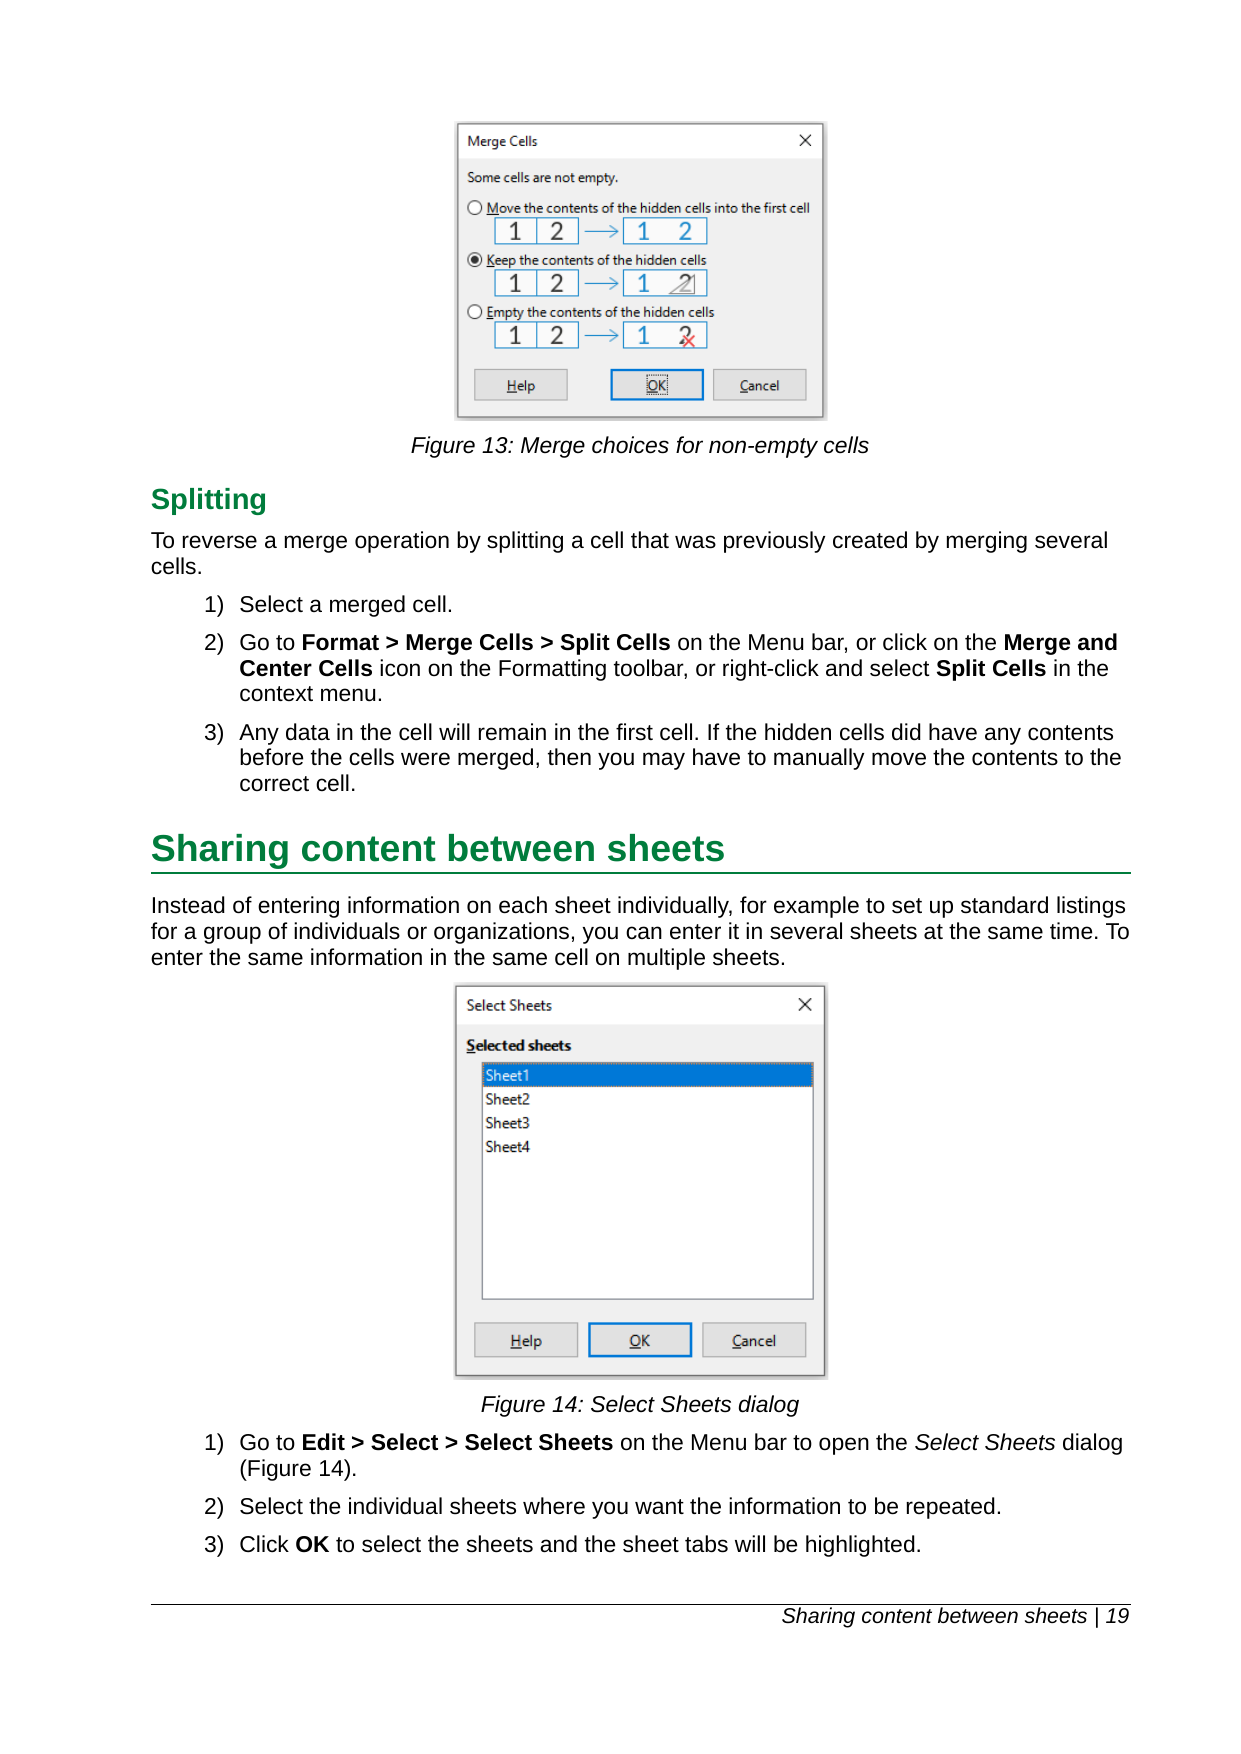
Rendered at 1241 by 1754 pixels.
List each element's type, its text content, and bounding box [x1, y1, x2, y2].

list Select the individual sheets where you want the information to be repeated. [224, 1494, 1131, 1519]
subtitle Splitting [151, 483, 1131, 516]
list Go to Format > Merge Cells > Split Cells on the Menu bar, or click on the Merge and Center Cells icon on the Formatting toolbar, or right-click and select Split Cells in the context menu. [224, 630, 1131, 707]
picture [454, 121, 828, 421]
text Instead of entering information on each sheet individually, for example to set up standard listings for a group of individuals or organizations, you can enter it in several sheets at the same time. To enter the same information in the same cell on multiple sheets. [151, 893, 1131, 970]
subtitle Sharing content between sheets [151, 827, 1131, 872]
text Figure 14: Select Sheets dialog [453, 1392, 828, 1418]
list Go to Edit > Select > Select Sheets on the Menu bar to open the Select Sheets dialog (Figure 14). [224, 1430, 1131, 1481]
list To reverse a merge operation by splitting a cell that was previously created by merging several cells. [151, 528, 1131, 579]
list Select a merged cell. [224, 592, 1131, 617]
list Click OK to select the sheets and the sheet tabs will be highlighted. [224, 1532, 1131, 1558]
list Any data in the cell will remain in the first cell. If the hidden cells did have any contents before the cells were merged, then you may have to manually move the contents to the correct cell. [224, 719, 1131, 796]
picture [453, 982, 829, 1380]
text Figure 13: Merge choices for non-empty cells [410, 432, 871, 458]
